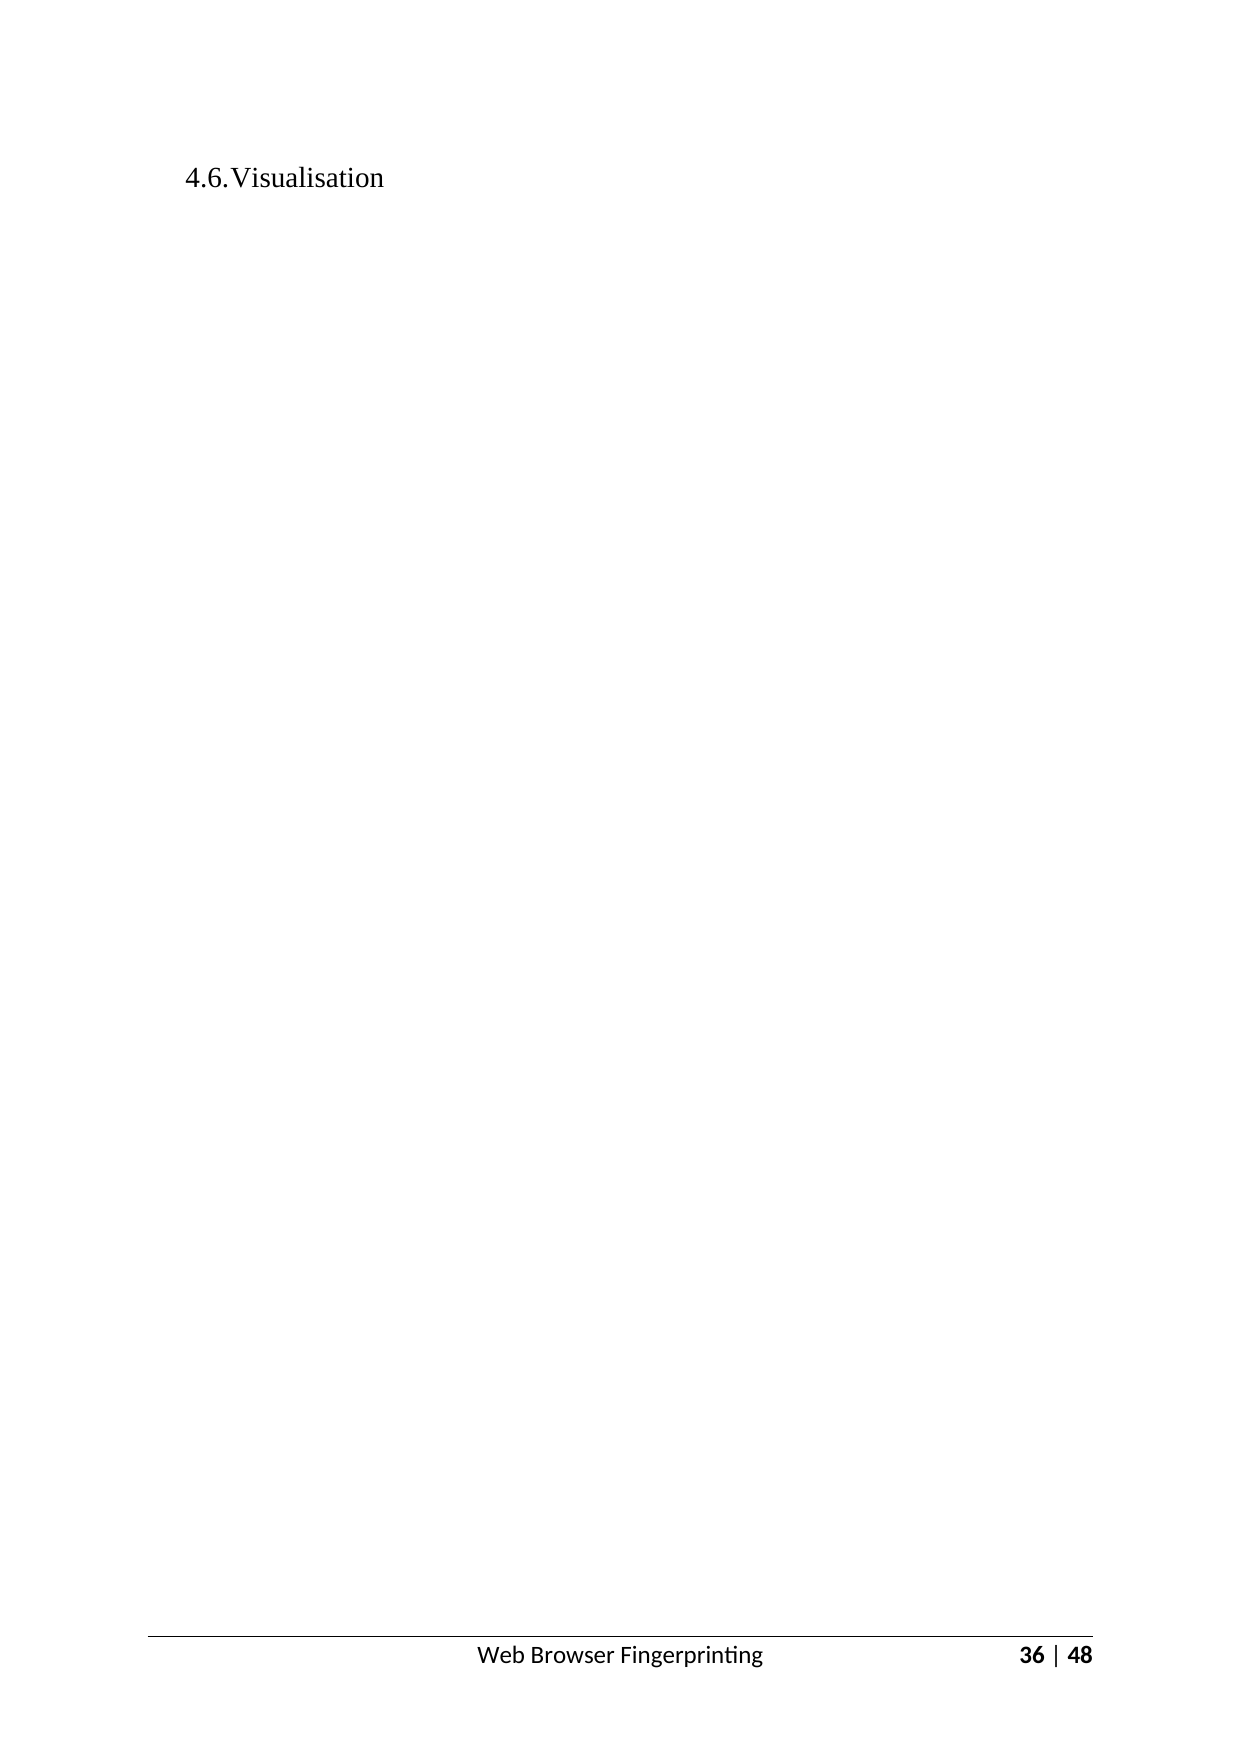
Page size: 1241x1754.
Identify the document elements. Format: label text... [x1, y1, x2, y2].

list Visualisation [185, 160, 1093, 193]
